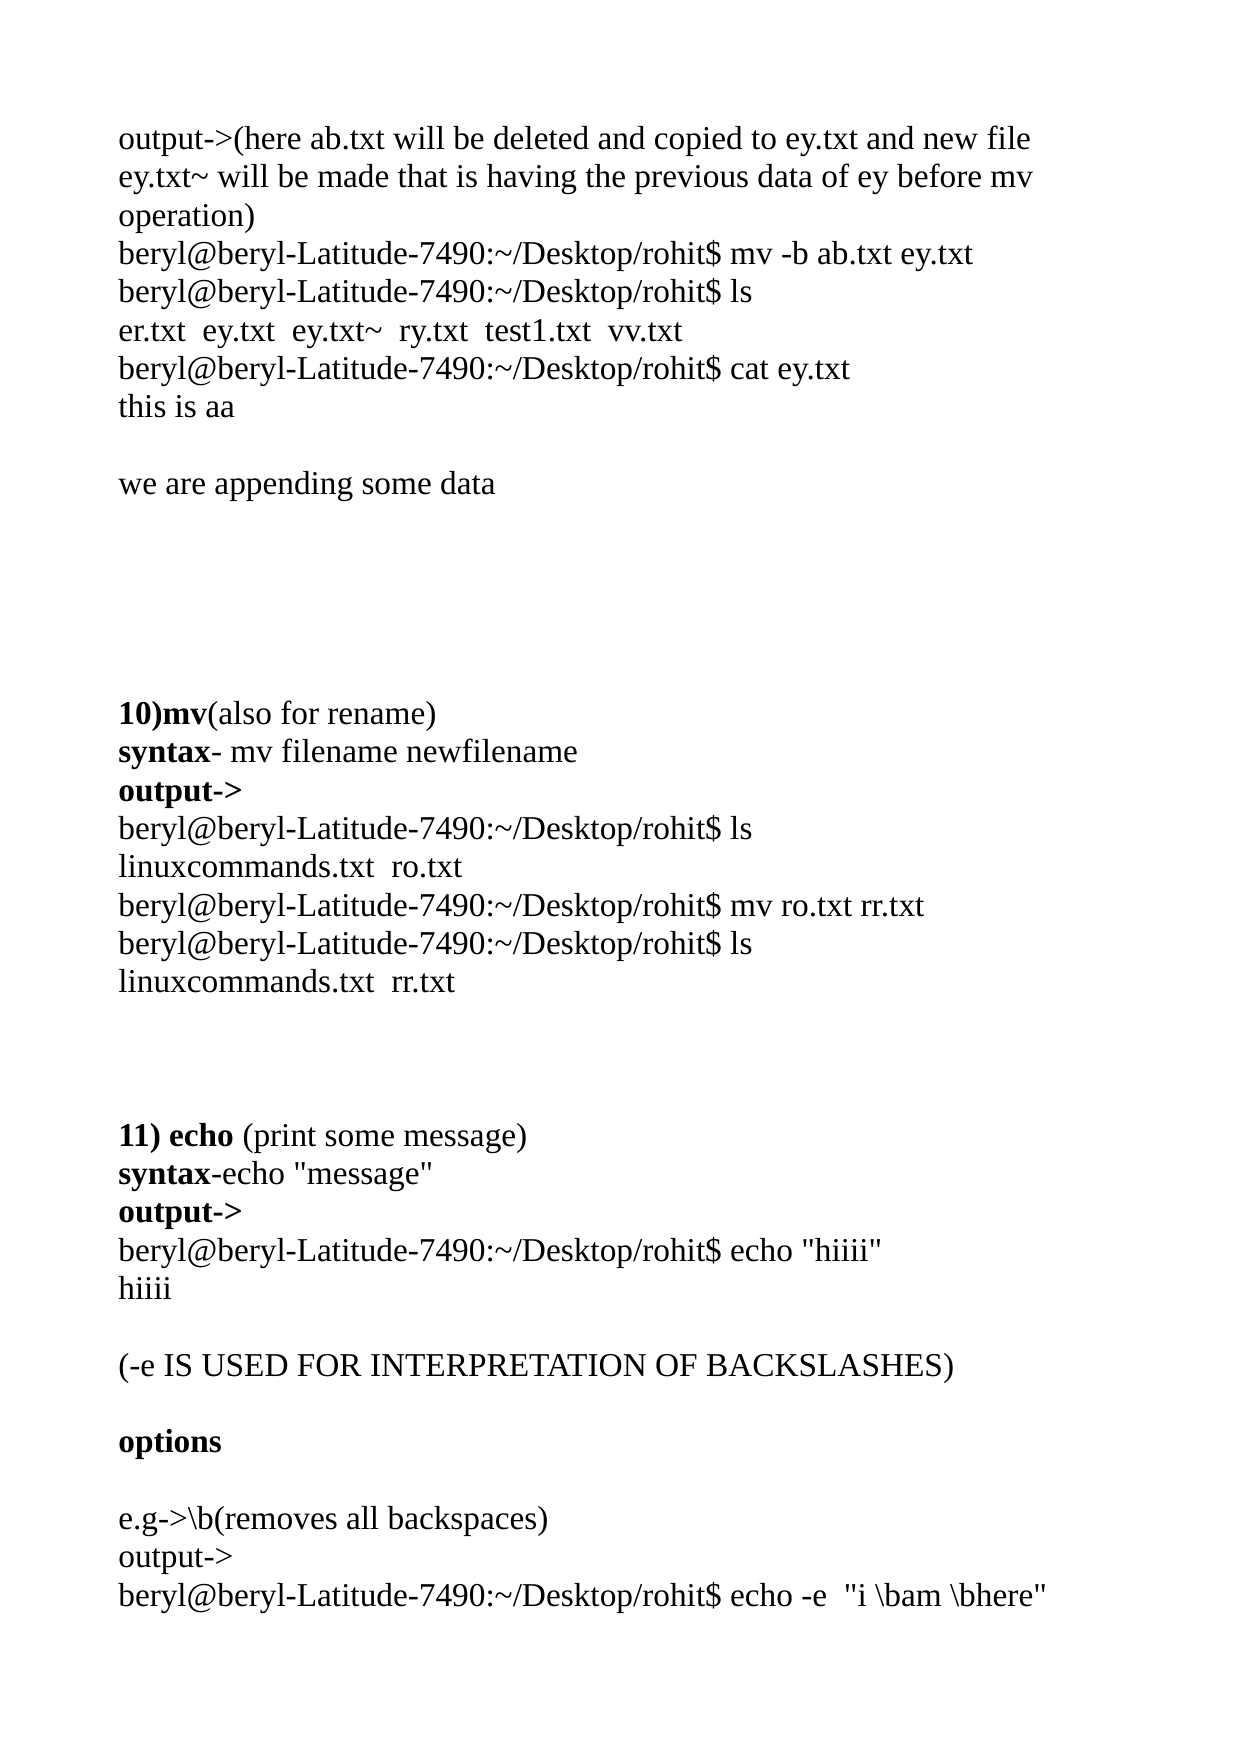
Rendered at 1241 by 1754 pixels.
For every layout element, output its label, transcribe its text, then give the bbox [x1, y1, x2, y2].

text (-e IS USED FOR INTERPRETATION OF BACKSLASHES) [118, 1345, 1122, 1383]
text hiiii [118, 1268, 1122, 1306]
text this is aa [118, 386, 1122, 425]
text beryl@beryl-Latitude-7490:~/Desktop/rohit$ ls [118, 808, 1122, 846]
text linuxcommands.txt ro.txt [118, 846, 1122, 885]
text beryl@beryl-Latitude-7490:~/Desktop/rohit$ ls [118, 923, 1122, 961]
text er.txt ey.txt ey.txt~ ry.txt test1.txt vv.txt [118, 310, 1122, 348]
text syntax-echo "message" [118, 1153, 1122, 1191]
text 10)mv(also for rename) [118, 693, 1122, 731]
text output-> [118, 1191, 1122, 1230]
text beryl@beryl-Latitude-7490:~/Desktop/rohit$ ls [118, 271, 1122, 310]
text output->(here ab.txt will be deleted and copied to ey.txt and new file ey.txt~ will be made that is having the previous data of ey before mv operation) [118, 118, 1122, 233]
text output-> [118, 770, 1122, 808]
text beryl@beryl-Latitude-7490:~/Desktop/rohit$ echo "hiiii" [118, 1230, 1122, 1268]
text beryl@beryl-Latitude-7490:~/Desktop/rohit$ mv -b ab.txt ey.txt [118, 233, 1122, 271]
text beryl@beryl-Latitude-7490:~/Desktop/rohit$ mv ro.txt rr.txt [118, 885, 1122, 923]
text beryl@beryl-Latitude-7490:~/Desktop/rohit$ cat ey.txt [118, 348, 1122, 386]
text beryl@beryl-Latitude-7490:~/Desktop/rohit$ echo -e "i \bam \bhere" [118, 1575, 1122, 1613]
text options [118, 1421, 1122, 1460]
text we are appending some data [118, 463, 1122, 501]
text e.g->\b(removes all backspaces) [118, 1498, 1122, 1536]
text output-> [118, 1536, 1122, 1575]
text linuxcommands.txt rr.txt [118, 961, 1122, 1000]
text syntax- mv filename newfilename [118, 731, 1122, 770]
text 11) echo (print some message) [118, 1115, 1122, 1153]
